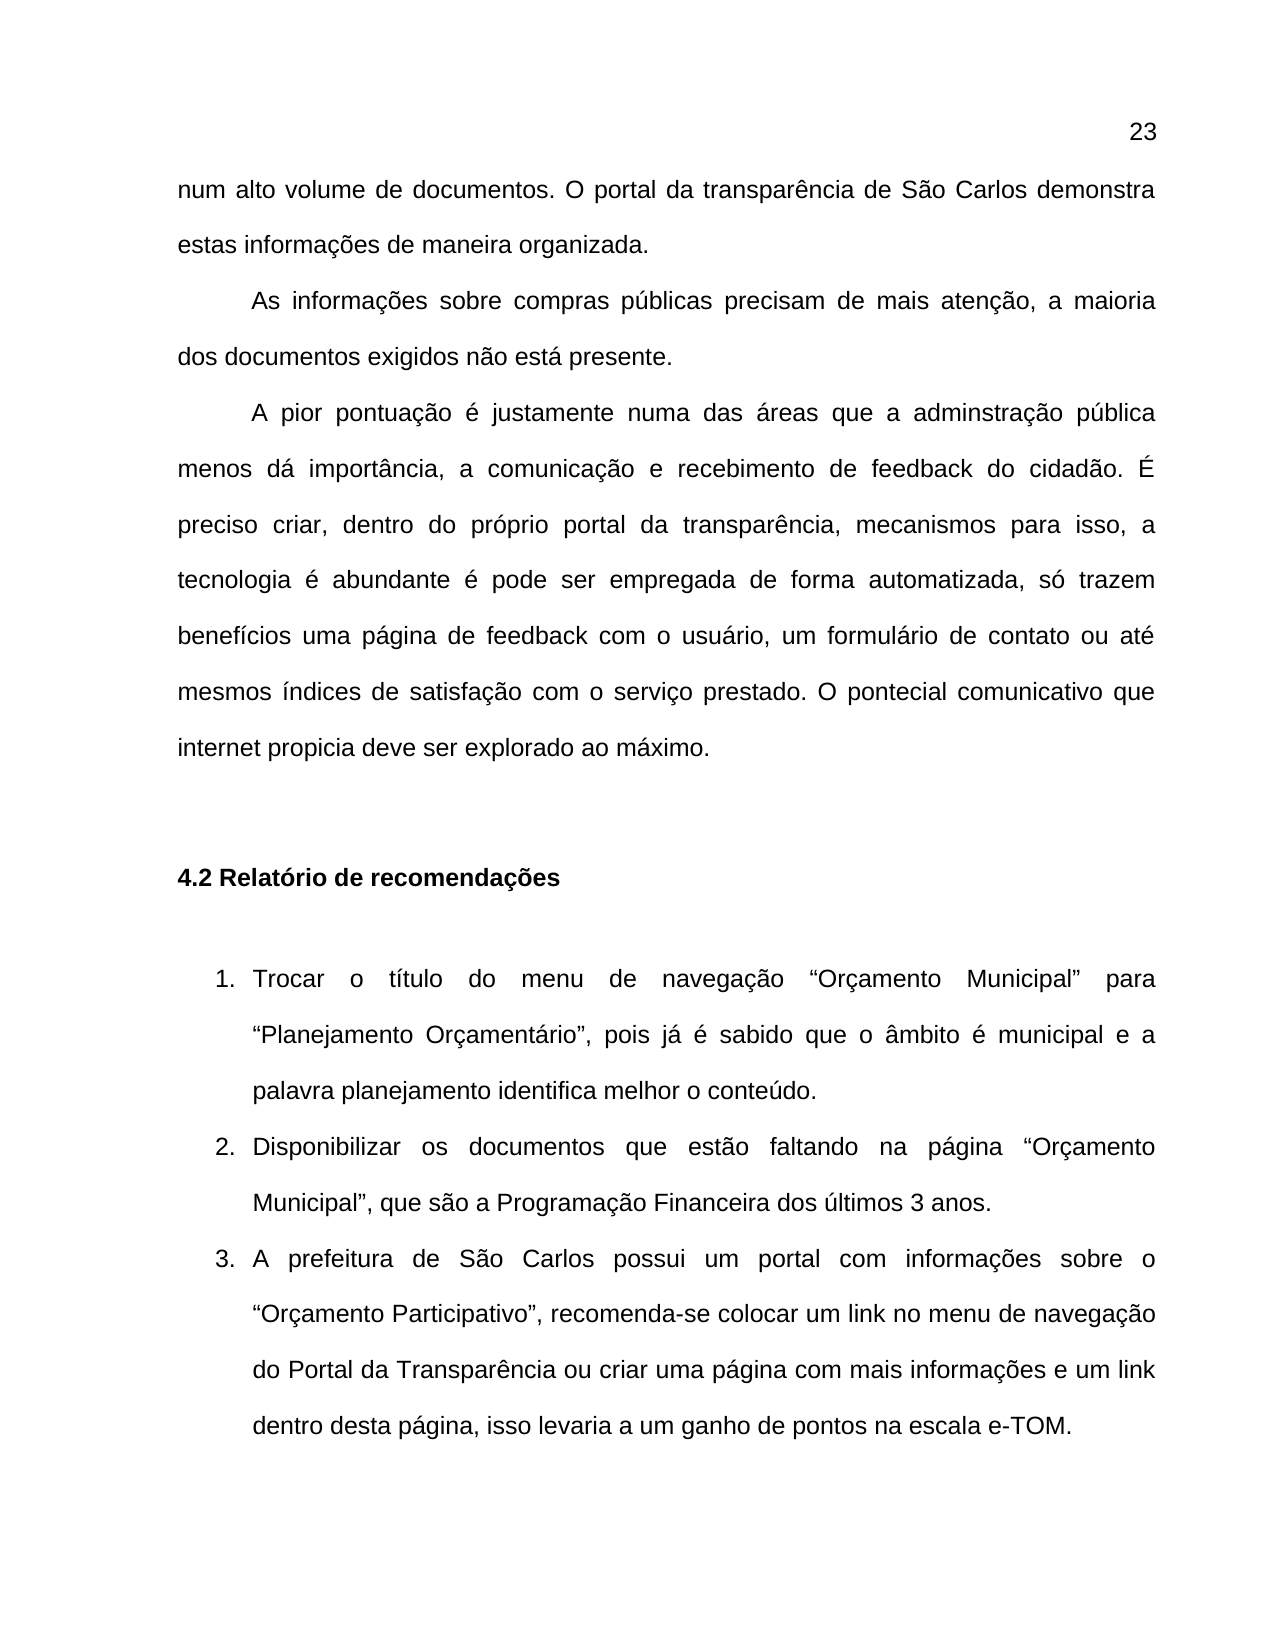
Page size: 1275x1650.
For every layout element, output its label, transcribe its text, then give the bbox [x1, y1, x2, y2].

list A prefeitura de São Carlos possui um portal com informações sobre o “Orçamento Participativo”, recomenda-se colocar um link no menu de navegação do Portal da Transparência ou criar uma página com mais informações e um link dentro desta página, isso levaria a um ganho de pontos na escala e-TOM. [215, 1244, 1157, 1440]
text A pior pontuação é justamente numa das áreas que a adminstração pública menos dá importância, a comunicação e recebimento de feedback do cidadão. É preciso criar, dentro do próprio portal da transparência, mecanismos para isso, a tecnologia é abundante é pode ser empregada de forma automatizada, só trazem benefícios uma página de feedback com o usuário, um formulário de contato ou até mesmos índices de satisfação com o serviço prestado. O pontecial comunicativo que internet propicia deve ser explorado ao máximo. [177, 399, 1157, 762]
subtitle 4.2 Relatório de recomendações [177, 863, 1157, 891]
list Disponibilizar os documentos que estão faltando na página “Orçamento Municipal”, que são a Programação Financeira dos últimos 3 anos. [215, 1133, 1157, 1217]
text As informações sobre compras públicas precisam de mais atenção, a maioria dos documentos exigidos não está presente. [177, 287, 1157, 371]
text num alto volume de documentos. O portal da transparência de São Carlos demonstra estas informações de maneira organizada. [177, 176, 1157, 259]
list Trocar o título do menu de navegação “Orçamento Municipal” para “Planejamento Orçamentário”, pois já é sabido que o âmbito é municipal e a palavra planejamento identifica melhor o conteúdo. [215, 965, 1157, 1105]
